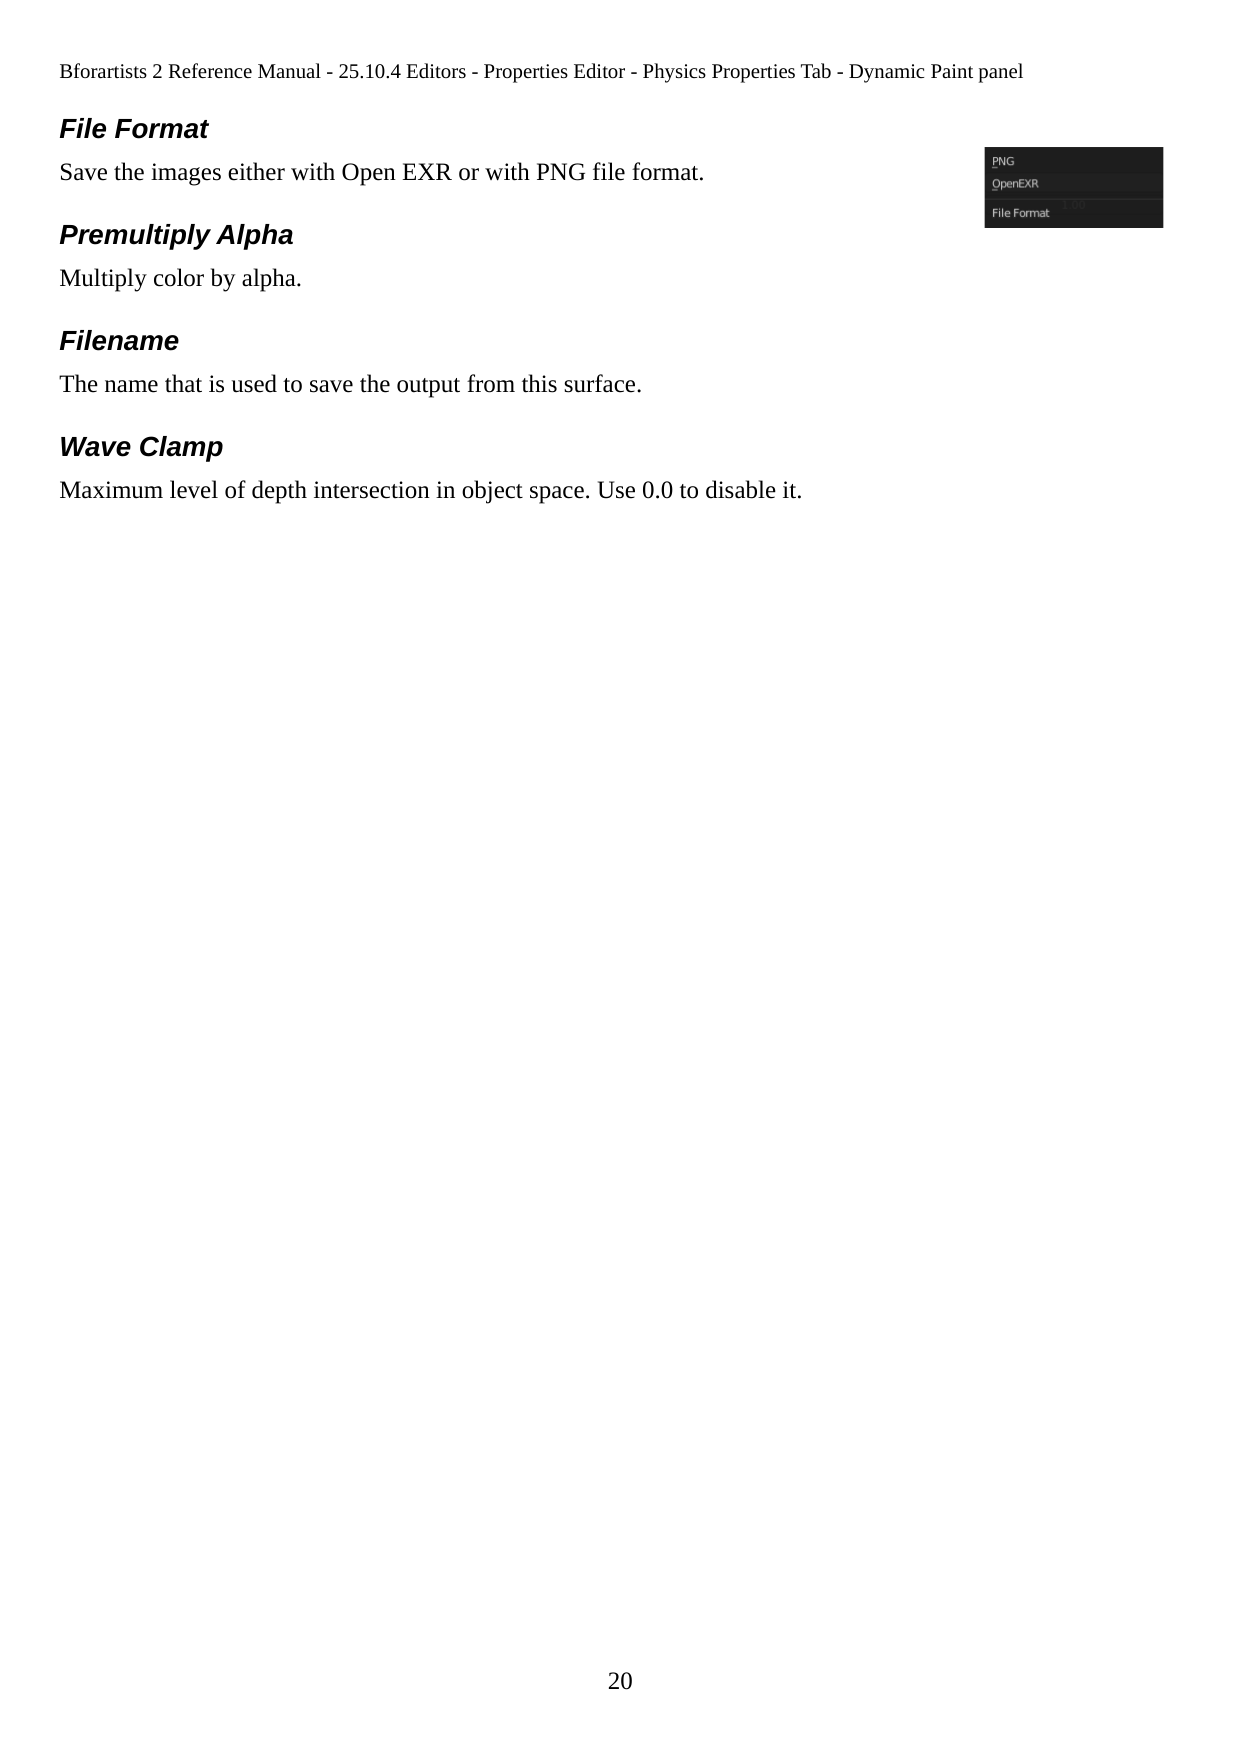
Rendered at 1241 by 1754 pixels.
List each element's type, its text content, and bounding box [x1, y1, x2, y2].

subtitle File Format [59, 113, 1181, 144]
text Maximum level of depth intersection in object space. Use 0.0 to disable it. [59, 475, 1181, 503]
text The name that is used to save the output from this surface. [59, 369, 1181, 398]
subtitle Filename [59, 324, 1181, 356]
picture [984, 147, 1164, 228]
subtitle Premultiply Alpha [59, 218, 1181, 250]
subtitle Wave Clamp [59, 430, 1181, 462]
text Save the images either with Open EXR or with PNG file format. [59, 157, 984, 186]
text Multiply color by alpha. [59, 263, 1181, 292]
